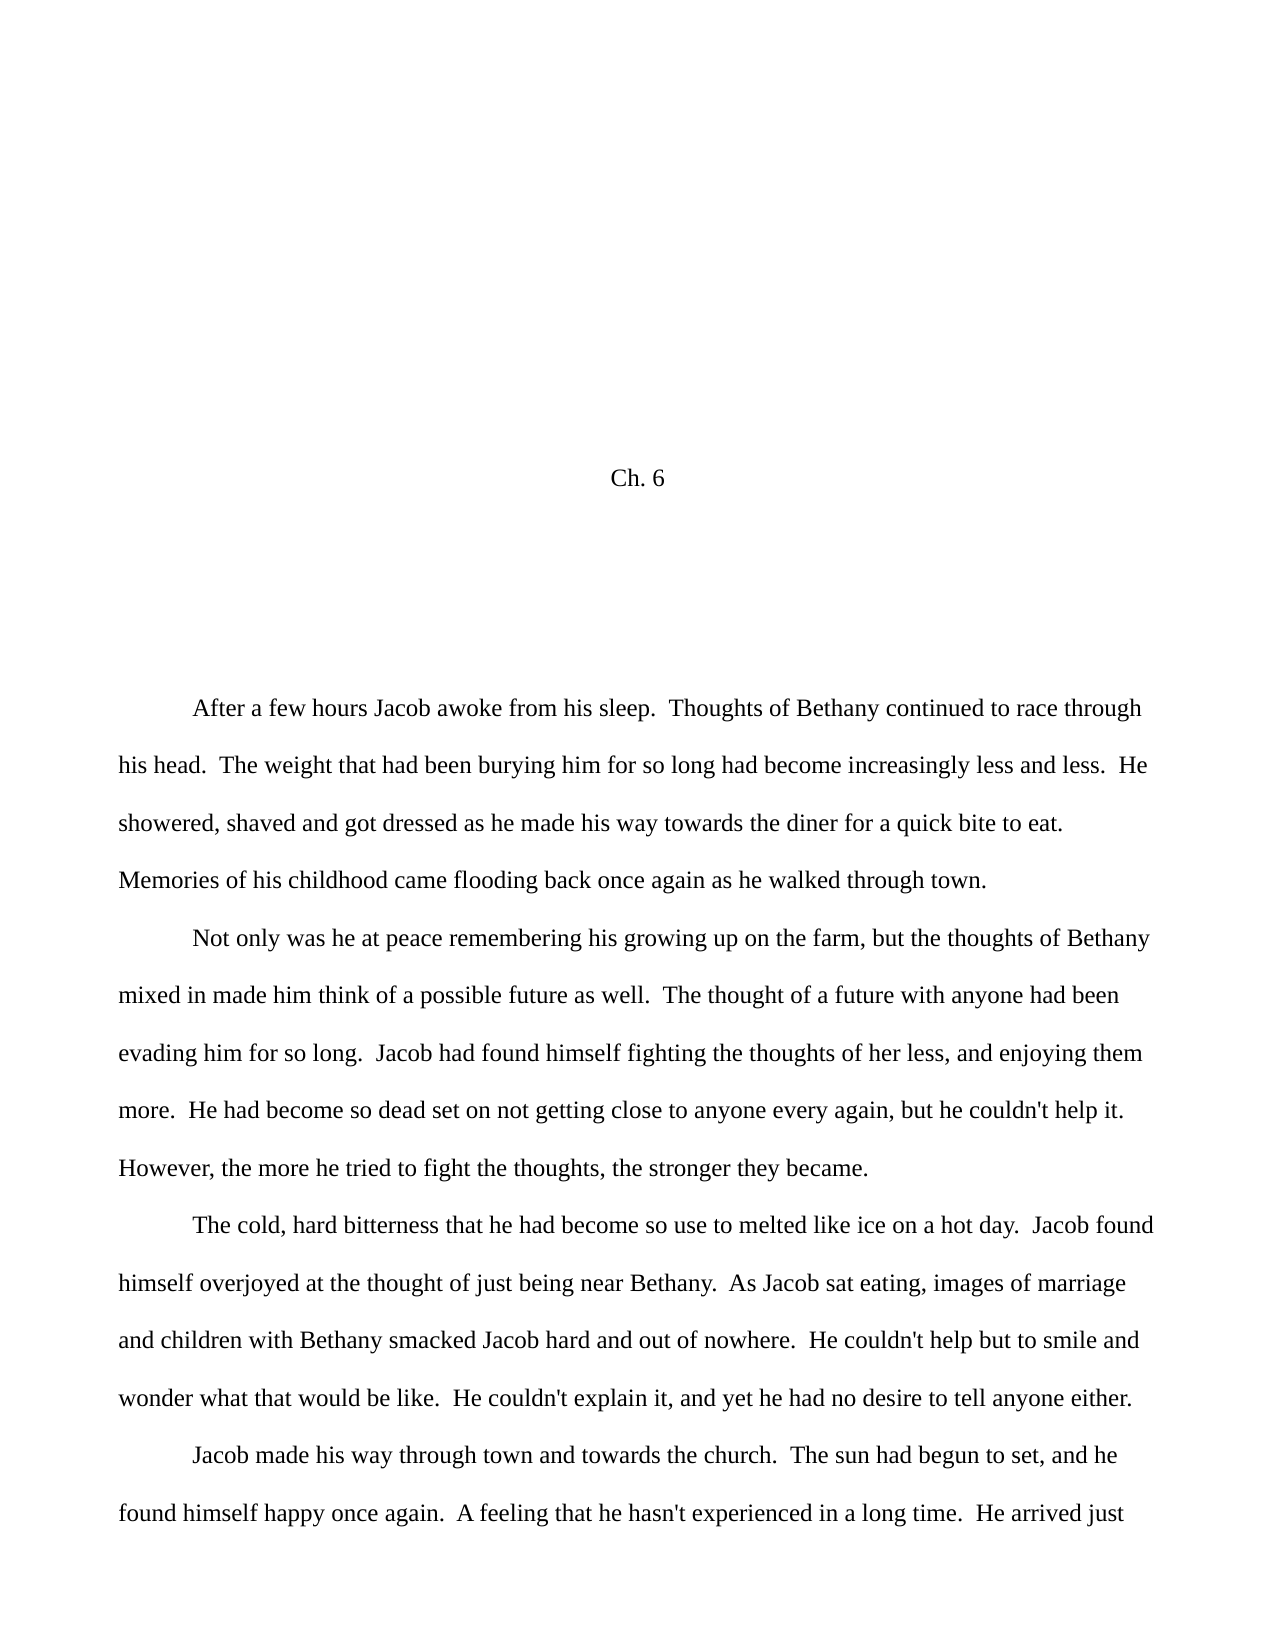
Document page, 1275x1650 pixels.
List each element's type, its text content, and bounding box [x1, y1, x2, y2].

text The cold, hard bitterness that he had become so use to melted like ice on a hot day. Jacob found himself overjoyed at the thought of just being near Bethany. As Jacob sat eating, images of marriage and children with Bethany smacked Jacob hard and out of nowhere. He couldn't help but to smile and wonder what that would be like. He couldn't explain it, and yet he had no desire to tell anyone either. [118, 1211, 1157, 1412]
text Not only was he at peace remembering his growing up on the farm, but the thoughts of Bethany mixed in made him think of a possible future as well. The thought of a future with anyone had been evading him for so long. Jacob had found himself fighting the thoughts of her less, and enjoying them more. He had become so dead set on not getting close to anyone every again, but he couldn't help it. However, the more he tried to fight the thoughts, the stronger they became. [118, 923, 1157, 1182]
text Jacob made his way through town and towards the church. The sun had begun to set, and he found himself happy once again. A feeling that he hasn't experienced in a long time. He arrived just [118, 1441, 1157, 1527]
text After a few hours Jacob awoke from his sleep. Thoughts of Bethany continued to race through his head. The weight that had been burying him for so long had become increasingly less and less. He showered, shaved and got dressed as he made his way towards the diner for a quick bite to eat. Memories of his childhood came flooding back once again as he walked through town. [118, 693, 1157, 894]
text Ch. 6 [118, 463, 1157, 492]
